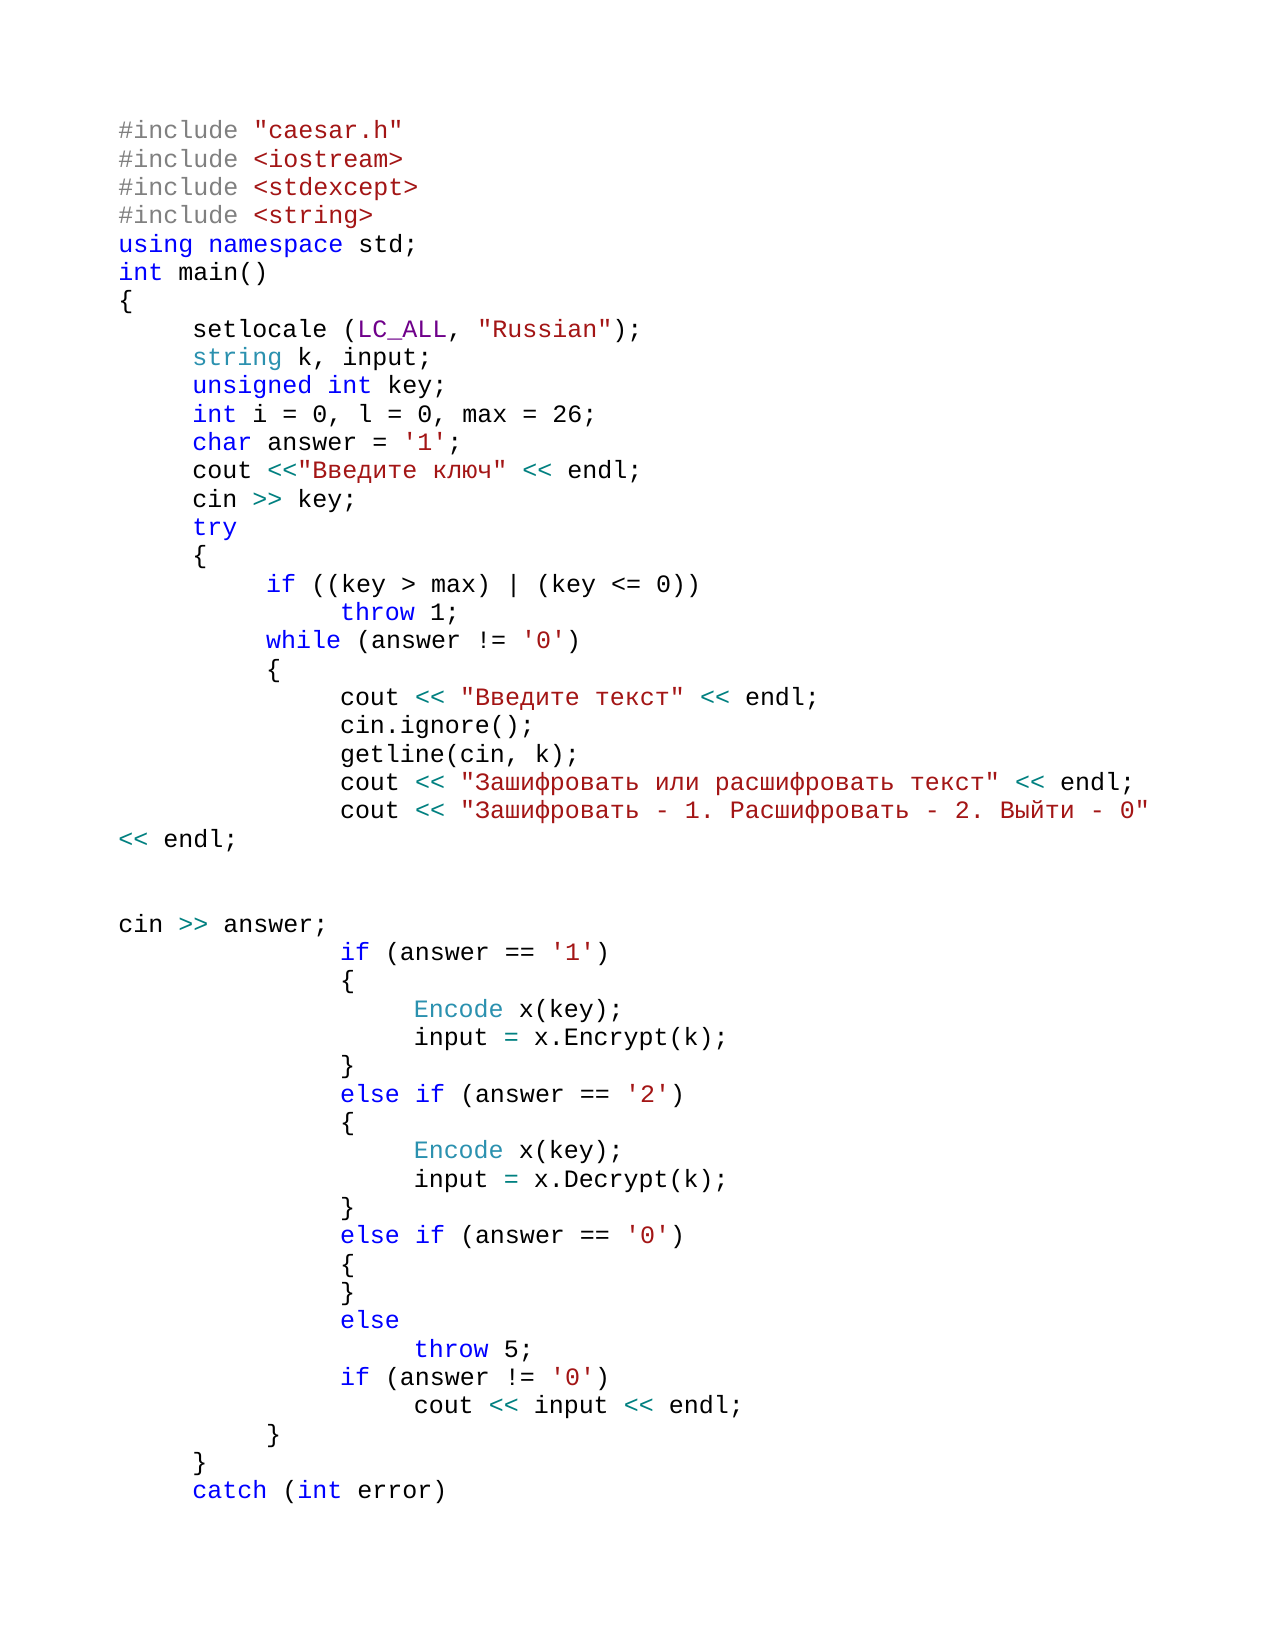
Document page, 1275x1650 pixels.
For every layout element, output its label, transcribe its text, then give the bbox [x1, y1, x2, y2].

text } [118, 1053, 1157, 1081]
text cin.ignore(); [118, 713, 1157, 741]
text int main() [118, 260, 1157, 288]
text cin >> key; [118, 486, 1157, 515]
text catch (int error) [118, 1478, 1157, 1506]
text cout <<"Введите ключ" << endl; [118, 458, 1157, 486]
text #include <iostream> [118, 146, 1157, 175]
text using namespace std; [118, 231, 1157, 260]
text cout << input << endl; [118, 1393, 1157, 1421]
text Encode x(key); [118, 1138, 1157, 1166]
text } [118, 1195, 1157, 1223]
text else [118, 1308, 1157, 1336]
text if (answer == '1') [118, 940, 1157, 968]
text { [118, 1251, 1157, 1280]
text input = x.Decrypt(k); [118, 1166, 1157, 1195]
text cout << "Введите текст" << endl; [118, 685, 1157, 713]
text if ((key > max) | (key <= 0)) [118, 571, 1157, 600]
text Encode x(key); [118, 996, 1157, 1025]
text #include <string> [118, 203, 1157, 231]
text throw 1; [118, 600, 1157, 628]
text cout << "Зашифровать или расшифровать текст" << endl; [118, 770, 1157, 798]
text } [118, 1280, 1157, 1308]
text throw 5; [118, 1336, 1157, 1365]
text cout << "Зашифровать - 1. Расшифровать - 2. Выйти - 0" << endl; [118, 798, 1157, 855]
text setlocale (LC_ALL, "Russian"); [118, 316, 1157, 345]
text while (answer != '0') [118, 628, 1157, 656]
text } [118, 1450, 1157, 1478]
text { [118, 543, 1157, 571]
text else if (answer == '2') [118, 1081, 1157, 1110]
text { [118, 968, 1157, 996]
text try [118, 515, 1157, 543]
text getline(cin, k); [118, 741, 1157, 770]
text { [118, 656, 1157, 685]
text string k, input; [118, 345, 1157, 373]
text { [118, 1110, 1157, 1138]
text } [118, 1421, 1157, 1450]
text { [118, 288, 1157, 316]
text cin >> answer; [118, 911, 1157, 940]
text unsigned int key; [118, 373, 1157, 401]
text input = x.Encrypt(k); [118, 1025, 1157, 1053]
text #include <stdexcept> [118, 175, 1157, 203]
text else if (answer == '0') [118, 1223, 1157, 1251]
text if (answer != '0') [118, 1365, 1157, 1393]
text char answer = '1'; [118, 430, 1157, 458]
text #include "caesar.h" [118, 118, 1157, 146]
text int i = 0, l = 0, max = 26; [118, 401, 1157, 430]
